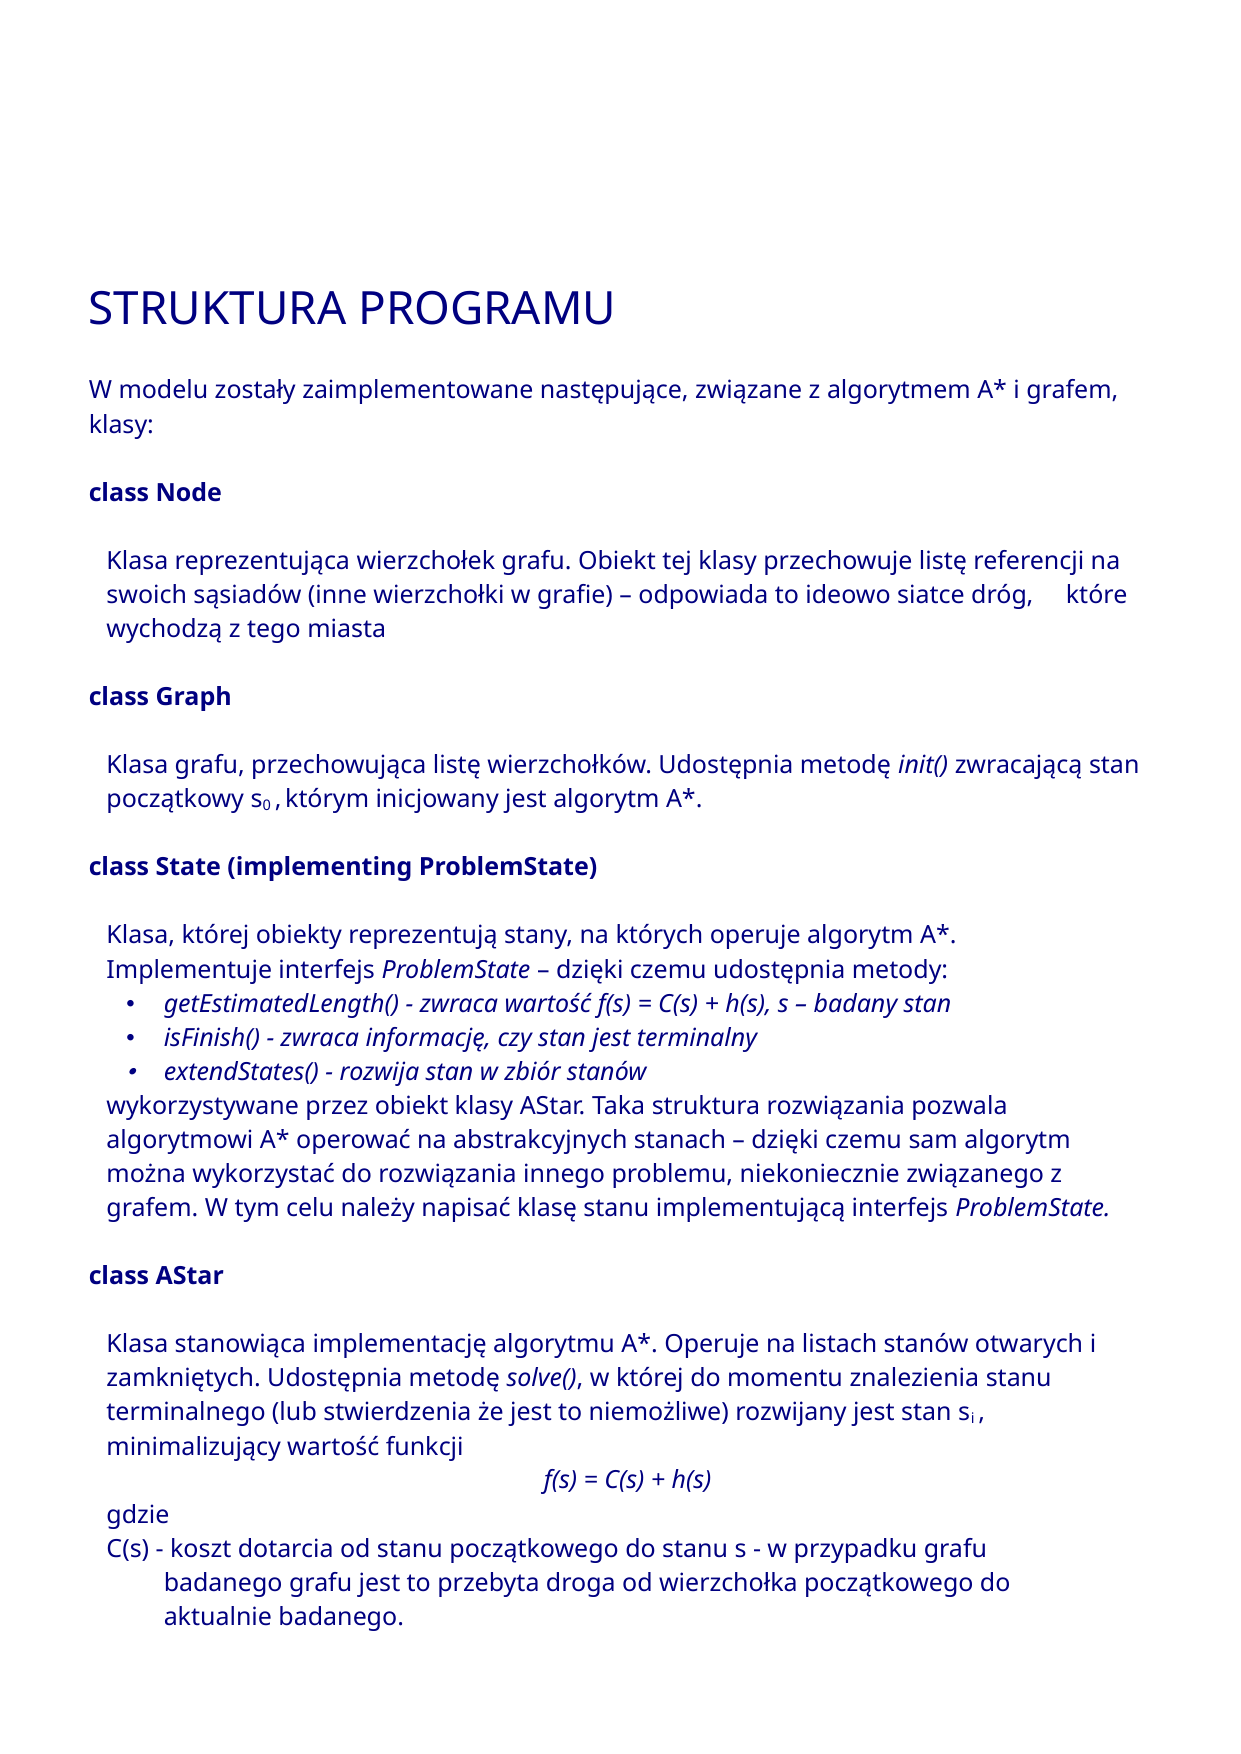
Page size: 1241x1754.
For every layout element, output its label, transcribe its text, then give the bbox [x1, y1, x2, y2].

text W modelu zostały zaimplementowane następujące, związane z algorytmem A* i grafem, klasy: [88, 372, 1152, 440]
list getEstimatedLength() - zwraca wartość f(s) = C(s) + h(s), s – badany stan [126, 985, 1152, 1019]
text STRUKTURA PROGRAMU [88, 276, 1152, 338]
text class AStar [88, 1258, 1152, 1292]
text Klasa grafu, przechowująca listę wierzchołków. Udostępnia metodę init() zwracającą stan początkowy s0 , którym inicjowany jest algorytm A*. [106, 747, 1152, 815]
text wykorzystywane przez obiekt klasy AStar. Taka struktura rozwiązania pozwala algorytmowi A* operować na abstrakcyjnych stanach – dzięki czemu sam algorytm można wykorzystać do rozwiązania innego problemu, niekoniecznie związanego z grafem. W tym celu należy napisać klasę stanu implementującą interfejs ProblemState. [106, 1087, 1152, 1224]
text gdzie [106, 1496, 1152, 1530]
text Klasa, której obiekty reprezentują stany, na których operuje algorytm A*. [106, 917, 1152, 951]
text class State (implementing ProblemState) [88, 849, 1152, 883]
text Klasa reprezentująca wierzchołek grafu. Obiekt tej klasy przechowuje listę referencji na swoich sąsiadów (inne wierzchołki w grafie) – odpowiada to ideowo siatce dróg, które wychodzą z tego miasta [106, 542, 1152, 645]
list isFinish() - zwraca informację, czy stan jest terminalny [126, 1019, 1152, 1053]
list extendStates() - rozwija stan w zbiór stanów [126, 1053, 1152, 1087]
text class Node [88, 474, 1152, 508]
text Klasa stanowiąca implementację algorytmu A*. Operuje na listach stanów otwarych i zamkniętych. Udostępnia metodę solve(), w której do momentu znalezienia stanu terminalnego (lub stwierdzenia że jest to niemożliwe) rozwijany jest stan si , minimalizujący wartość funkcji [106, 1326, 1152, 1462]
text class Graph [88, 679, 1152, 713]
text C(s) - koszt dotarcia od stanu początkowego do stanu s - w przypadku grafu badanego grafu jest to przebyta droga od wierzchołka początkowego do aktualnie badanego. [106, 1530, 1152, 1632]
text Implementuje interfejs ProblemState – dzięki czemu udostępnia metody: [106, 951, 1152, 985]
text f(s) = C(s) + h(s) [106, 1462, 1152, 1496]
